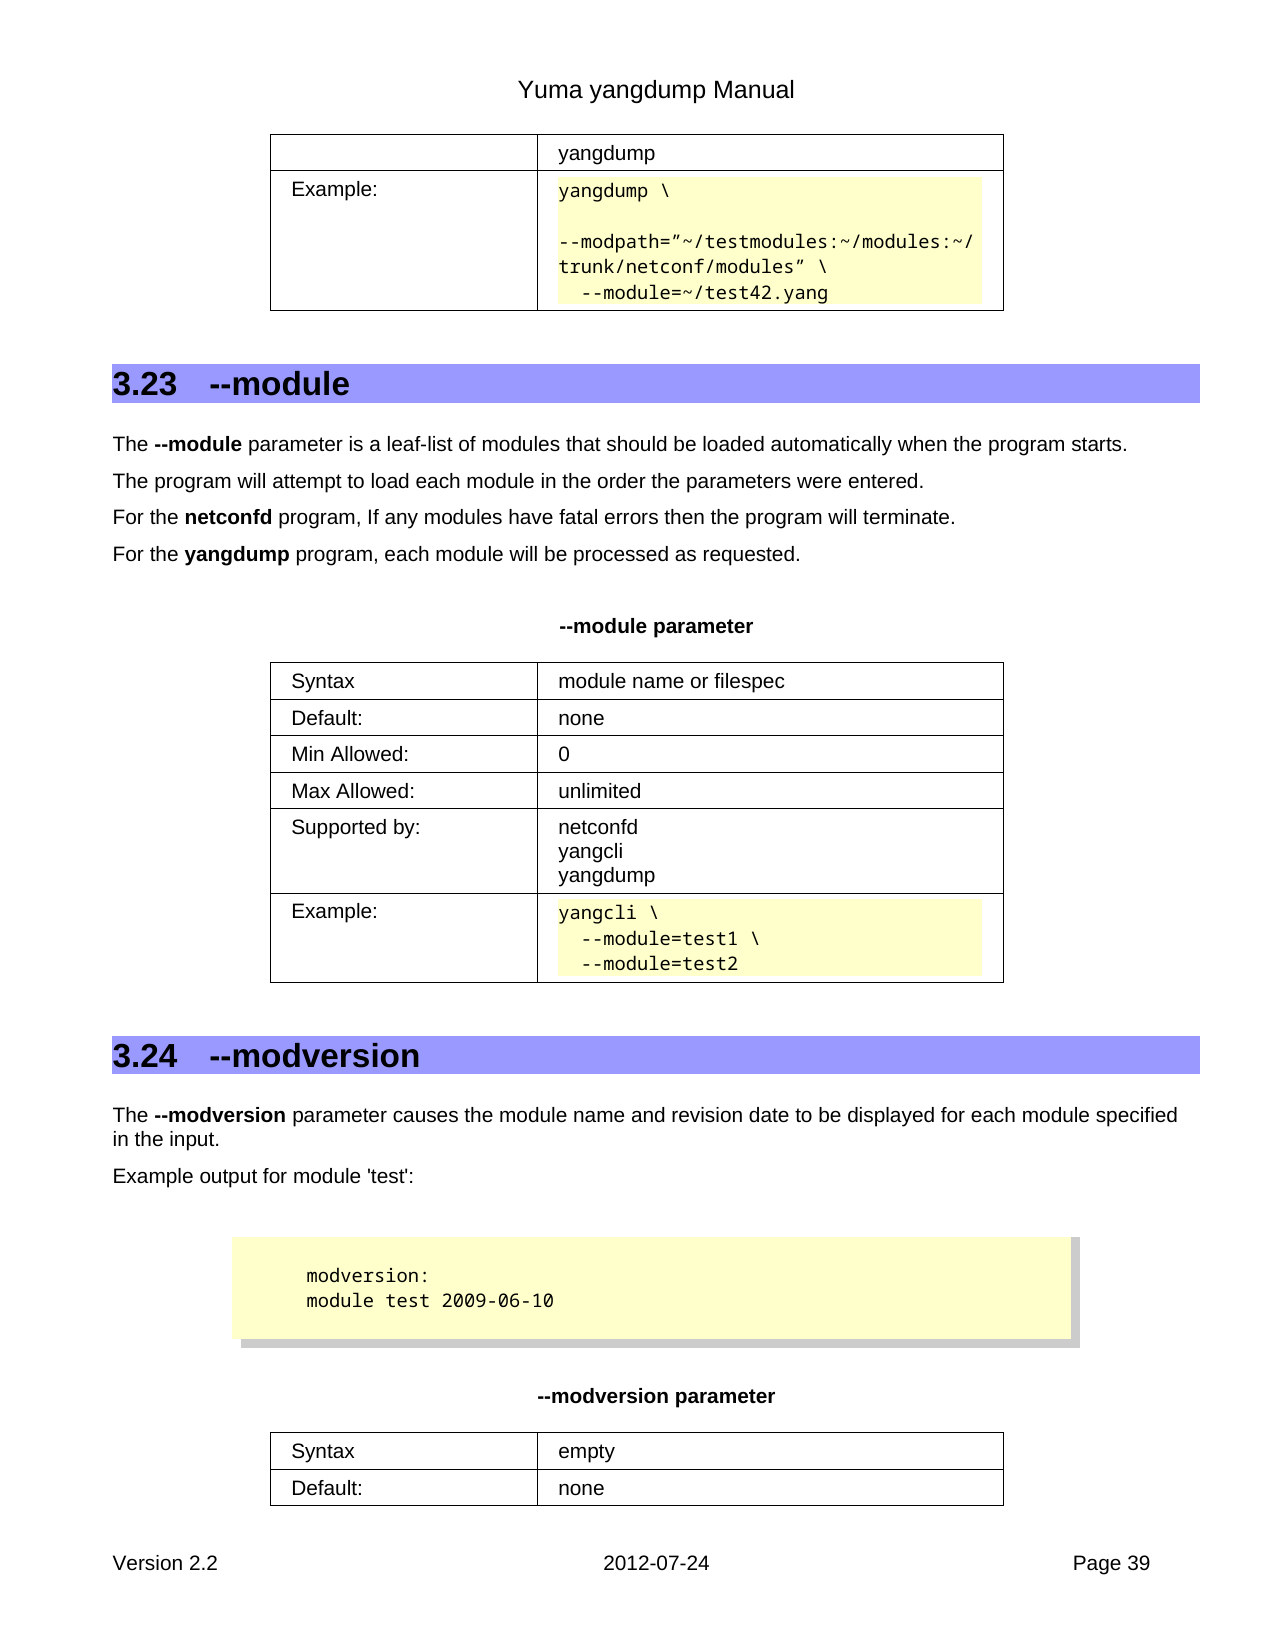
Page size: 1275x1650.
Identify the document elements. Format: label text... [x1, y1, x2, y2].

subtitle --modversion [112, 1036, 1200, 1074]
table_cell 0 [538, 736, 1003, 772]
text module test 2009-06-10 [232, 1288, 1071, 1313]
text The program will attempt to load each module in the order the parameters were entered. [112, 468, 1200, 492]
text Example output for module 'test': [112, 1164, 1200, 1188]
table_cell Example: [271, 171, 537, 310]
table_cell unlimited [538, 773, 1003, 808]
text For the yangdump program, each module will be processed as requested. [112, 541, 1200, 565]
table_cell netconfd yangcli yangdump [538, 809, 1003, 892]
table_cell [271, 135, 537, 170]
table_header Syntax [271, 663, 537, 699]
table_cell Supported by: [271, 809, 537, 892]
table_cell Max Allowed: [271, 773, 537, 808]
table_cell Default: [271, 700, 537, 735]
subtitle --modversion parameter [127, 1384, 1185, 1408]
text For the netconfd program, If any modules have fatal errors then the program will terminate. [112, 505, 1200, 529]
table_cell yangcli \ --module=test1 \ --module=test2 [538, 894, 1003, 982]
table_cell none [538, 700, 1003, 735]
table_cell yangdump \ --modpath=”~/testmodules:~/modules:~/trunk/netconf/modules” \ --module=~/test42.yang [538, 171, 1003, 310]
table_cell Default: [271, 1470, 537, 1505]
subtitle --module parameter [127, 614, 1185, 638]
text The --modversion parameter causes the module name and revision date to be displayed for each module specified in the input. [112, 1103, 1200, 1151]
table_header empty [538, 1433, 1003, 1468]
table_cell none [538, 1470, 1003, 1505]
table_cell Example: [271, 894, 537, 982]
text modversion: [232, 1262, 1071, 1288]
subtitle --module [112, 364, 1200, 403]
table_cell yangdump [538, 135, 1003, 170]
text The --module parameter is a leaf-list of modules that should be loaded automatically when the program starts. [112, 432, 1200, 456]
table_header Syntax [271, 1433, 537, 1468]
table_header module name or filespec [538, 663, 1003, 699]
table_cell Min Allowed: [271, 736, 537, 772]
